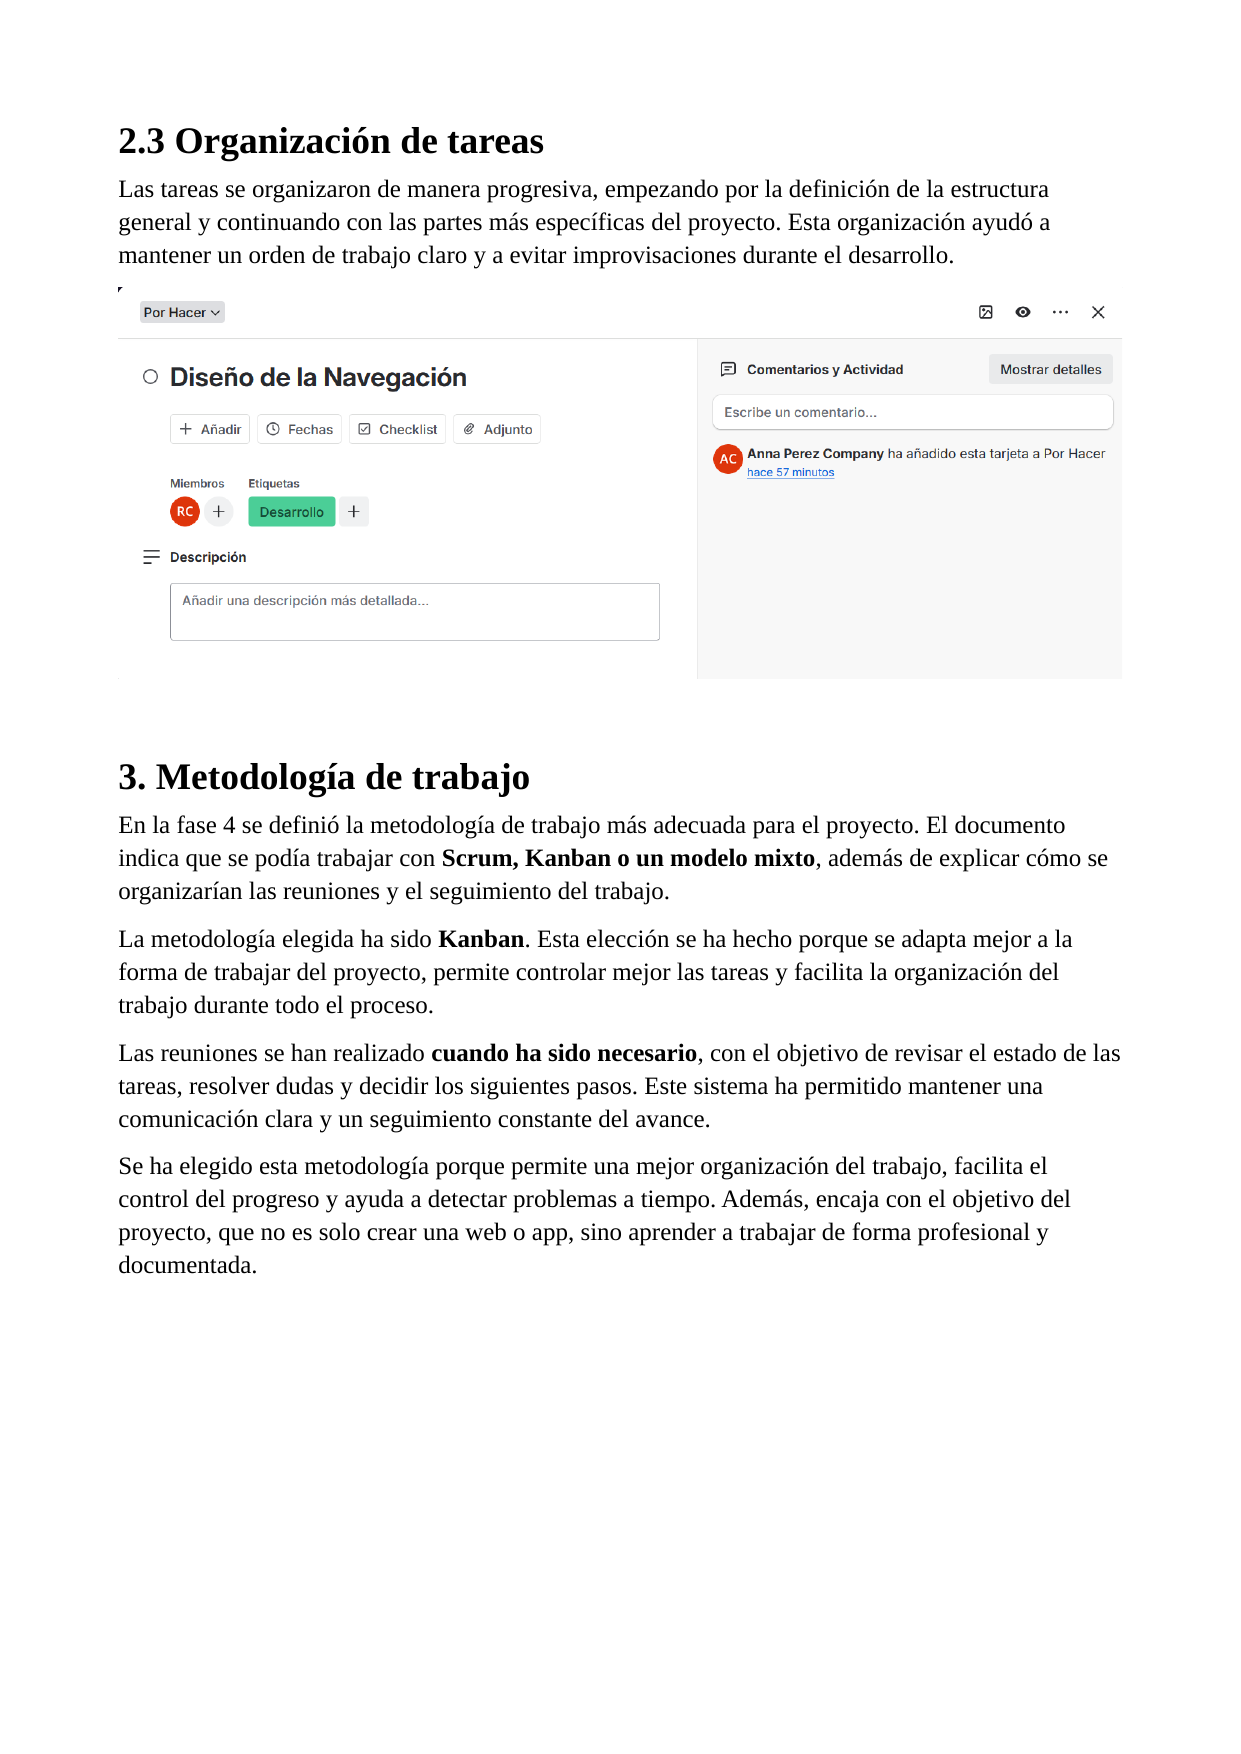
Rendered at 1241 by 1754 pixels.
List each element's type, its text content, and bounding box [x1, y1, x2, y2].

subtitle 3. Metodología de trabajo [118, 755, 1122, 798]
text Se ha elegido esta metodología porque permite una mejor organización del trabajo, facilita el control del progreso y ayuda a detectar problemas a tiempo. Además, encaja con el objetivo del proyecto, que no es solo crear una web o app, sino aprender a trabajar de forma profesional y documentada. [118, 1151, 1122, 1279]
text La metodología elegida ha sido Kanban. Esta elección se ha hecho porque se adapta mejor a la forma de trabajar del proyecto, permite controlar mejor las tareas y facilita la organización del trabajo durante todo el proceso. [118, 924, 1122, 1019]
text Las reuniones se han realizado cuando ha sido necesario, con el objetivo de revisar el estado de las tareas, resolver dudas y decidir los siguientes pasos. Este sistema ha permitido mantener una comunicación clara y un seguimiento constante del avance. [118, 1038, 1122, 1132]
text Las tareas se organizaron de manera progresiva, empezando por la definición de la estructura general y continuando con las partes más específicas del proyecto. Esta organización ayudó a mantener un orden de trabajo claro y a evitar improvisaciones durante el desarrollo. [118, 174, 1122, 268]
text En la fase 4 se definió la metodología de trabajo más adecuada para el proyecto. El documento indica que se podía trabajar con Scrum, Kanban o un modelo mixto, además de explicar cómo se organizarían las reuniones y el seguimiento del trabajo. [118, 810, 1122, 905]
subtitle 2.3 Organización de tareas [118, 118, 1122, 161]
picture [118, 287, 1123, 679]
